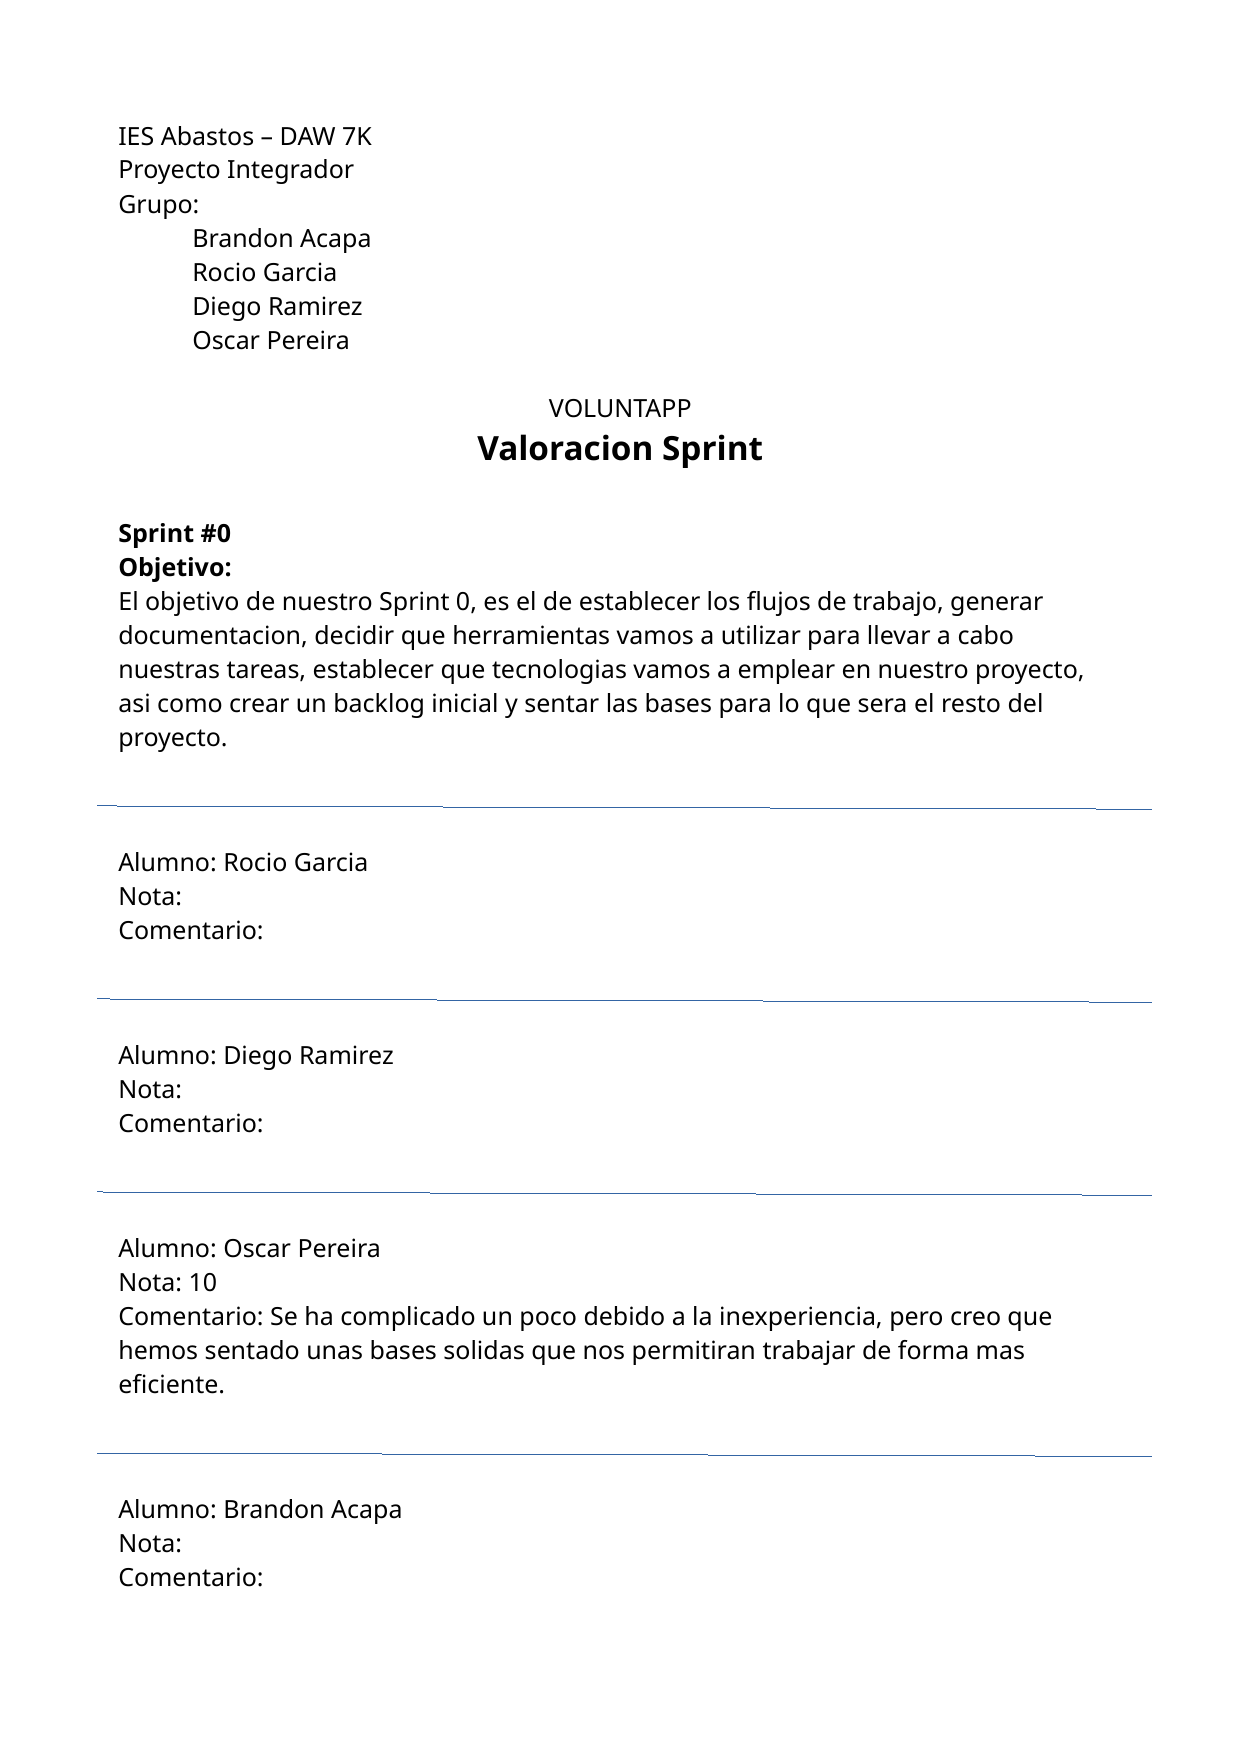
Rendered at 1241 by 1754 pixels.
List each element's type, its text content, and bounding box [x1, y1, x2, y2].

text Alumno: Brandon Acapa [118, 1492, 1122, 1526]
text Brandon Acapa [118, 220, 1122, 254]
text Rocio Garcia [118, 254, 1122, 288]
text Sprint #0 [118, 516, 1122, 549]
text Comentario: [118, 913, 1122, 947]
text IES Abastos – DAW 7K [118, 118, 1122, 152]
text Nota: 10 [118, 1265, 1122, 1299]
text Proyecto Integrador [118, 152, 1122, 186]
text Oscar Pereira [118, 322, 1122, 357]
text Nota: [118, 1072, 1122, 1106]
text VOLUNTAPP [118, 391, 1122, 425]
text El objetivo de nuestro Sprint 0, es el de establecer los flujos de trabajo, generar documentacion, decidir que herramientas vamos a utilizar para llevar a cabo nuestras tareas, establecer que tecnologias vamos a emplear en nuestro proyecto, asi como crear un backlog inicial y sentar las bases para lo que sera el resto del proyecto. [118, 584, 1122, 754]
text Comentario: Se ha complicado un poco debido a la inexperiencia, pero creo que hemos sentado unas bases solidas que nos permitiran trabajar de forma mas eficiente. [118, 1299, 1122, 1401]
text Valoracion Sprint [118, 425, 1122, 470]
text Comentario: [118, 1106, 1122, 1140]
text Alumno: Diego Ramirez [118, 1038, 1122, 1072]
text Nota: [118, 879, 1122, 913]
text Comentario: [118, 1560, 1122, 1594]
text Grupo: [118, 186, 1122, 220]
text Nota: [118, 1526, 1122, 1560]
text Alumno: Oscar Pereira [118, 1231, 1122, 1265]
text Objetivo: [118, 549, 1122, 584]
text Diego Ramirez [118, 288, 1122, 322]
text Alumno: Rocio Garcia [118, 845, 1122, 879]
